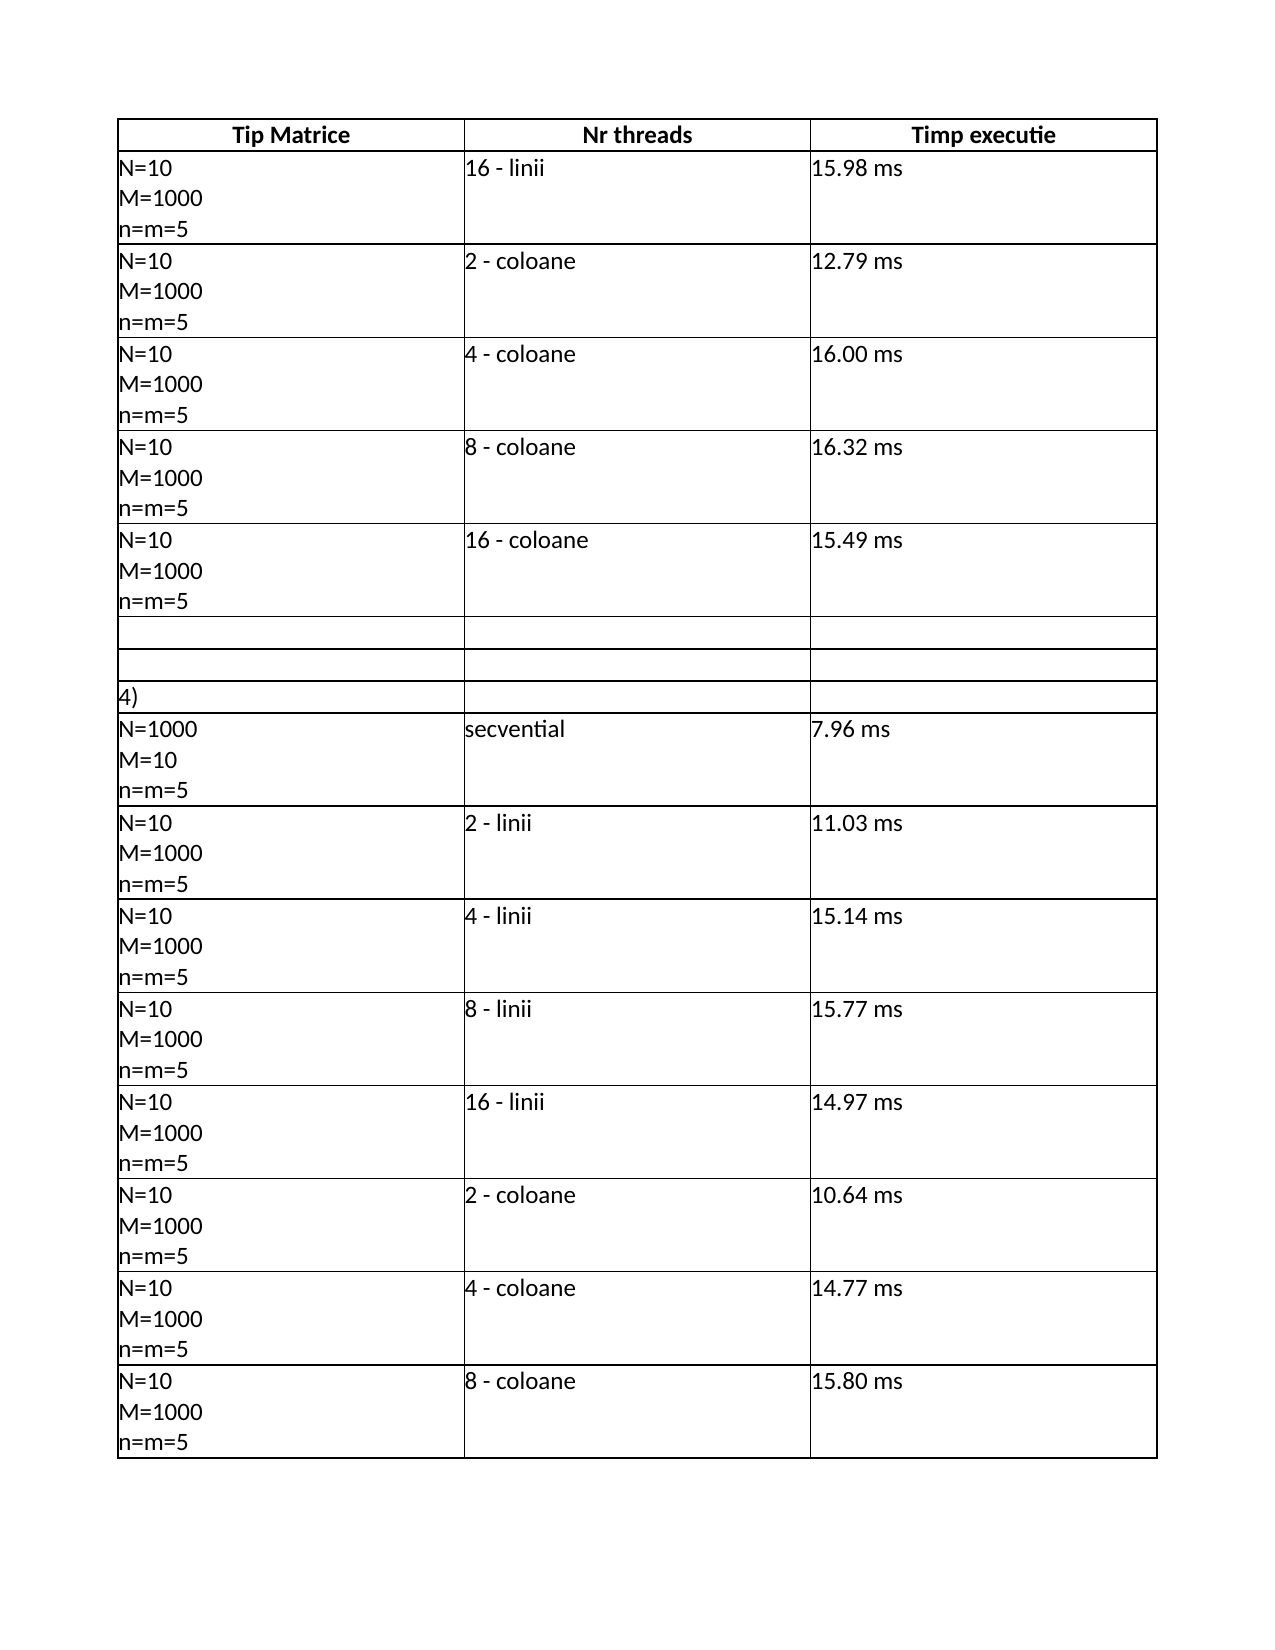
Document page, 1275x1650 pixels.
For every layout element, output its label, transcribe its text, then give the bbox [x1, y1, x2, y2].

table_cell N=1000 M=10 n=m=5 [119, 714, 464, 805]
table_cell [119, 617, 464, 648]
table_cell 15.49 ms [811, 524, 1156, 616]
table_cell 11.03 ms [811, 807, 1156, 898]
table_cell N=10 M=1000 n=m=5 [119, 338, 464, 429]
table_cell [811, 650, 1156, 680]
table_cell 16 - coloane [465, 524, 810, 616]
table_cell [119, 650, 464, 680]
table_cell N=10 M=1000 n=m=5 [119, 807, 464, 898]
table_cell N=10 M=1000 n=m=5 [119, 993, 464, 1084]
table_cell [811, 682, 1156, 712]
table_cell [811, 617, 1156, 648]
table_cell [465, 650, 810, 680]
table_cell 4 - coloane [465, 1272, 810, 1364]
table_cell 14.97 ms [811, 1086, 1156, 1178]
table_header Tip Matrice [119, 120, 464, 150]
table_header Nr threads [465, 120, 810, 150]
table_cell N=10 M=1000 n=m=5 [119, 1086, 464, 1178]
table_cell 7.96 ms [811, 714, 1156, 805]
table_cell N=10 M=1000 n=m=5 [119, 1179, 464, 1271]
table_cell 14.77 ms [811, 1272, 1156, 1364]
table_cell 2 - coloane [465, 1179, 810, 1271]
table_cell 8 - coloane [465, 1366, 810, 1457]
table_cell N=10 M=1000 n=m=5 [119, 245, 464, 336]
table_cell 2 - coloane [465, 245, 810, 336]
table_cell 16 - linii [465, 152, 810, 243]
table_cell N=10 M=1000 n=m=5 [119, 524, 464, 616]
table_cell [465, 617, 810, 648]
table_cell 2 - linii [465, 807, 810, 898]
table_cell 8 - coloane [465, 431, 810, 523]
table_cell secvential [465, 714, 810, 805]
table_cell 15.77 ms [811, 993, 1156, 1084]
table_header Timp executie [811, 120, 1156, 150]
table_cell N=10 M=1000 n=m=5 [119, 431, 464, 523]
table_cell N=10 M=1000 n=m=5 [119, 900, 464, 991]
table_cell 4) [119, 682, 464, 712]
table_cell [465, 682, 810, 712]
table_cell 16.32 ms [811, 431, 1156, 523]
table_cell 15.14 ms [811, 900, 1156, 991]
table_cell 16 - linii [465, 1086, 810, 1178]
table_cell 16.00 ms [811, 338, 1156, 429]
table_cell 4 - coloane [465, 338, 810, 429]
table_cell 4 - linii [465, 900, 810, 991]
table_cell N=10 M=1000 n=m=5 [119, 152, 464, 243]
table_cell 8 - linii [465, 993, 810, 1084]
table_cell 15.98 ms [811, 152, 1156, 243]
table_cell 10.64 ms [811, 1179, 1156, 1271]
table_cell N=10 M=1000 n=m=5 [119, 1272, 464, 1364]
table_cell N=10 M=1000 n=m=5 [119, 1366, 464, 1457]
table_cell 15.80 ms [811, 1366, 1156, 1457]
table_cell 12.79 ms [811, 245, 1156, 336]
